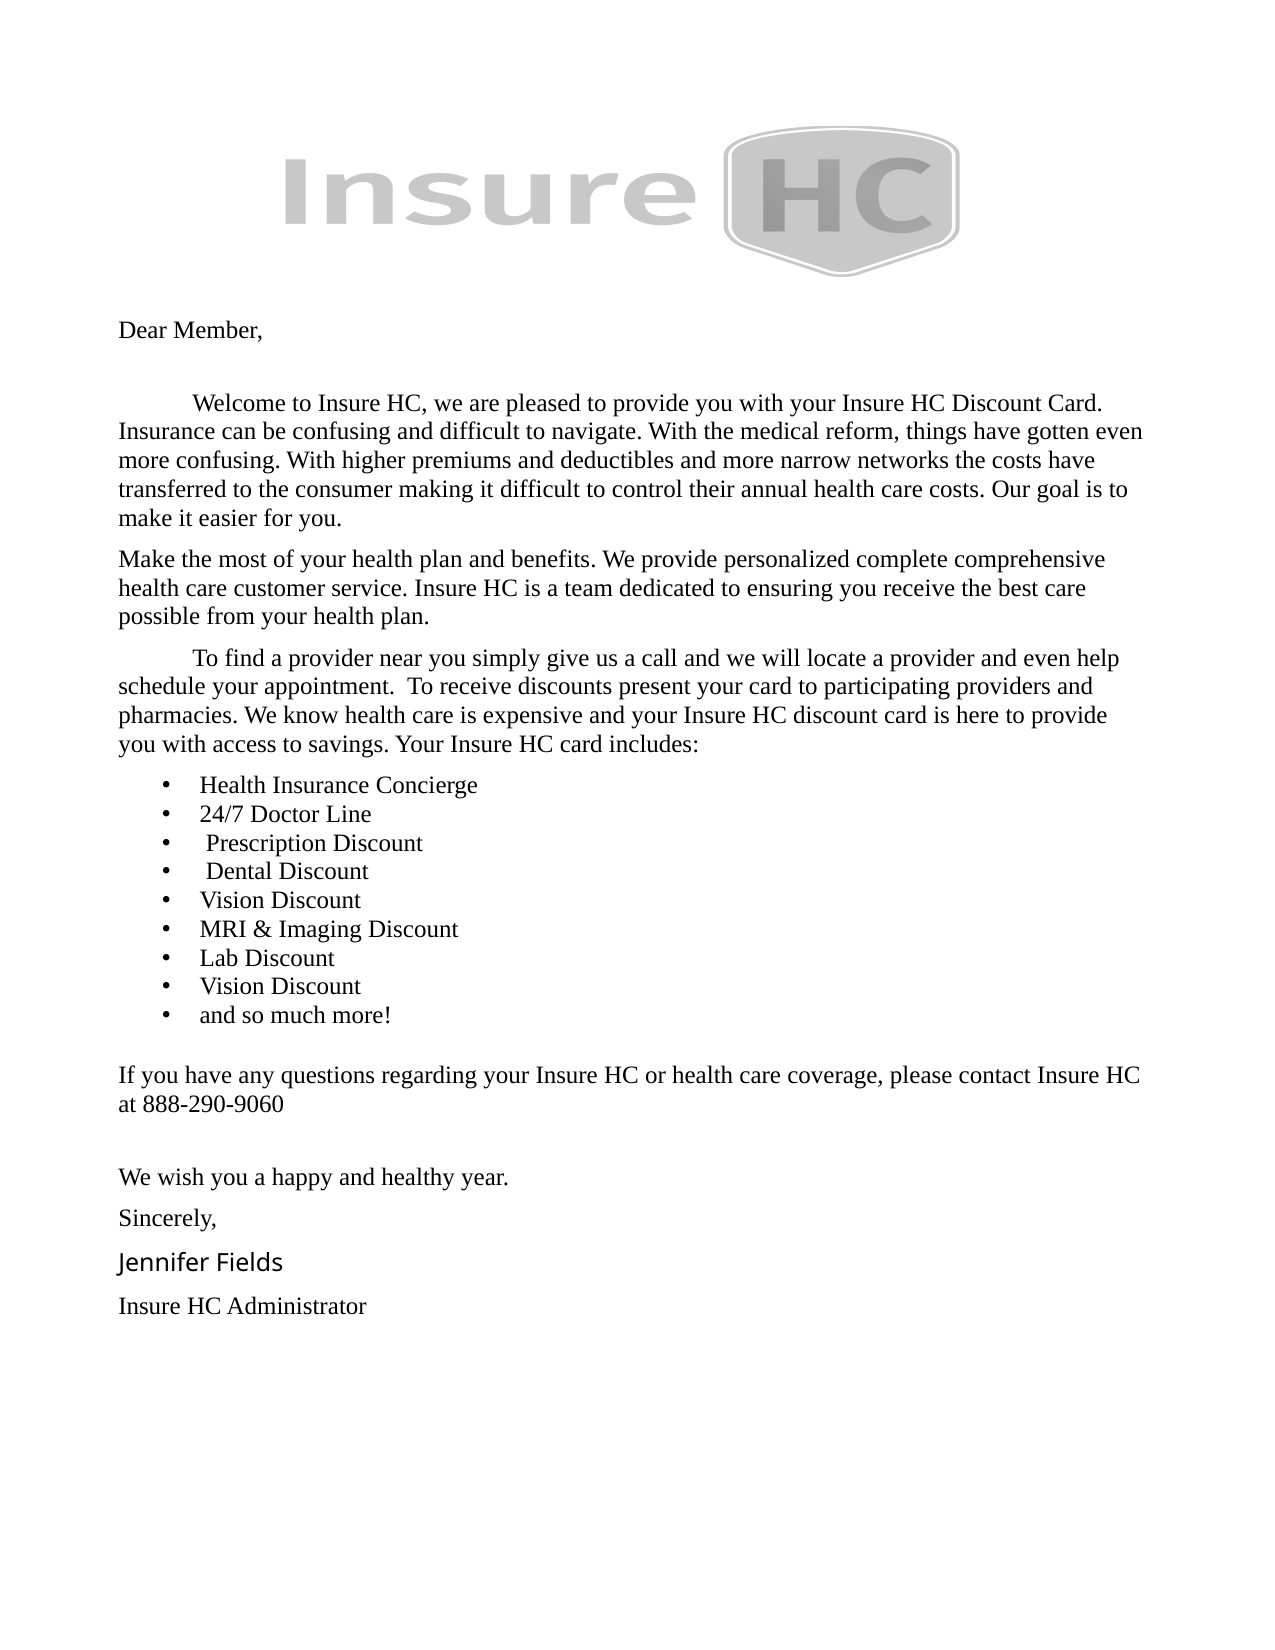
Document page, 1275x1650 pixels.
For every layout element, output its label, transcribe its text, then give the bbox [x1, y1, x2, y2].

list Prescription Discount [162, 828, 1157, 856]
text Sincerely, [118, 1203, 1157, 1232]
text Welcome to Insure HC, we are pleased to provide you with your Insure HC Discount Card. Insurance can be confusing and difficult to navigate. With the medical reform, things have gotten even more confusing. With higher premiums and deductibles and more narrow networks the costs have transferred to the consumer making it difficult to control their annual health care costs. Our goal is to make it easier for you. [118, 388, 1157, 531]
list Dental Discount [162, 856, 1157, 885]
list Vision Discount [162, 971, 1157, 1000]
text Dear Member, [118, 315, 1157, 343]
list and so much more! [162, 1000, 1157, 1029]
text To find a provider near you simply give us a call and we will locate a provider and even help schedule your appointment. To receive discounts present your card to participating providers and pharmacies. We know health care is expensive and your Insure HC discount card is here to provide you with access to savings. Your Insure HC card includes: [118, 643, 1157, 758]
text If you have any questions regarding your Insure HC or health care coverage, please contact Insure HC at 888-290-9060 [118, 1061, 1157, 1118]
list MRI & Imaging Discount [162, 914, 1157, 943]
text We wish you a happy and healthy year. [118, 1162, 1157, 1191]
list Lab Discount [162, 943, 1157, 971]
text Insure HC Administrator [118, 1291, 1157, 1320]
list Vision Discount [162, 885, 1157, 914]
text Jennifer Fields [118, 1245, 1157, 1279]
list Health Insurance Concierge [162, 770, 1157, 799]
text Make the most of your health plan and benefits. We provide personalized complete comprehensive health care customer service. Insure HC is a team dedicated to ensuring you receive the best care possible from your health plan. [118, 544, 1157, 630]
list 24/7 Doctor Line [162, 799, 1157, 828]
